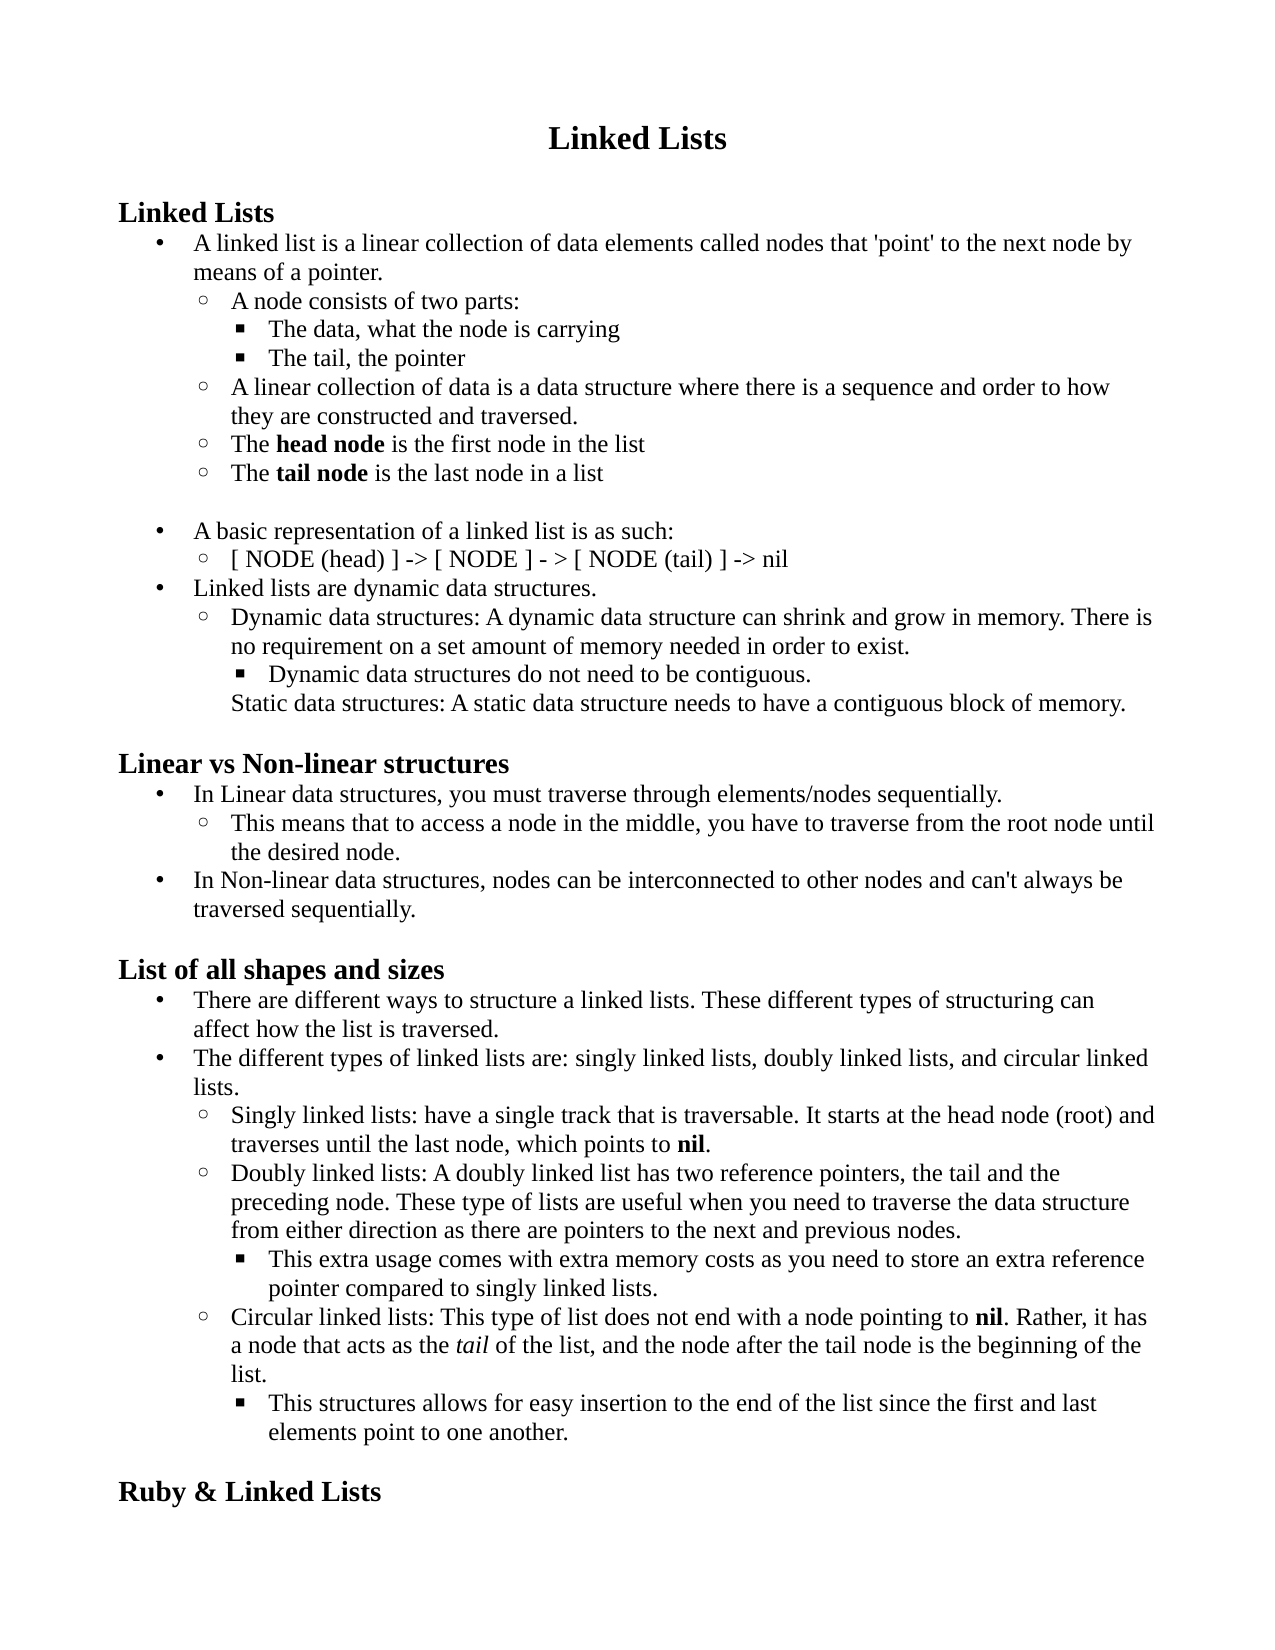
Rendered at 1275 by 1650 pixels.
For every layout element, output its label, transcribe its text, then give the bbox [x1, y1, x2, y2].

list Static data structures: A static data structure needs to have a contiguous block of memory. [193, 688, 1157, 717]
list Dynamic data structures: A dynamic data structure can shrink and grow in memory. There is no requirement on a set amount of memory needed in order to exist. [193, 602, 1157, 659]
text Linked Lists [118, 195, 1157, 228]
list A basic representation of a linked list is as such: [156, 516, 1157, 544]
list In Linear data structures, you must traverse through elements/nodes sequentially. [156, 779, 1157, 808]
list Dynamic data structures do not need to be contiguous. [231, 659, 1157, 688]
text List of all shapes and sizes [118, 952, 1157, 985]
text Linked Lists [118, 118, 1157, 156]
text Linear vs Non-linear structures [118, 746, 1157, 779]
list Doubly linked lists: A doubly linked list has two reference pointers, the tail and the preceding node. These type of lists are useful when you need to traverse the data structure from either direction as there are pointers to the next and previous nodes. [193, 1158, 1157, 1244]
list A linear collection of data is a data structure where there is a sequence and order to how they are constructed and traversed. [193, 372, 1157, 429]
list This structures allows for easy insertion to the end of the list since the first and last elements point to one another. [231, 1388, 1157, 1445]
list The tail node is the last node in a list [193, 458, 1157, 487]
list The data, what the node is carrying [231, 314, 1157, 343]
list Linked lists are dynamic data structures. [156, 573, 1157, 602]
text Ruby & Linked Lists [118, 1474, 1157, 1508]
list The tail, the pointer [231, 343, 1157, 372]
list There are different ways to structure a linked lists. These different types of structuring can affect how the list is traversed. [156, 985, 1157, 1043]
list Circular linked lists: This type of list does not end with a node pointing to nil. Rather, it has a node that acts as the tail of the list, and the node after the tail node is the beginning of the list. [193, 1302, 1157, 1388]
list This extra usage comes with extra memory costs as you need to store an extra reference pointer compared to singly linked lists. [231, 1244, 1157, 1302]
list In Non-linear data structures, nodes can be interconnected to other nodes and can't always be traversed sequentially. [156, 866, 1157, 923]
list The different types of linked lists are: singly linked lists, doubly linked lists, and circular linked lists. [156, 1043, 1157, 1100]
list A linked list is a linear collection of data elements called nodes that 'point' to the next node by means of a pointer. [156, 228, 1157, 286]
list [ NODE (head) ] -> [ NODE ] - > [ NODE (tail) ] -> nil [193, 544, 1157, 573]
list The head node is the first node in the list [193, 429, 1157, 458]
list Singly linked lists: have a single track that is traversable. It starts at the head node (root) and traverses until the last node, which points to nil. [193, 1100, 1157, 1158]
list This means that to access a node in the middle, you have to traverse from the root node until the desired node. [193, 808, 1157, 866]
list A node consists of two parts: [193, 286, 1157, 314]
